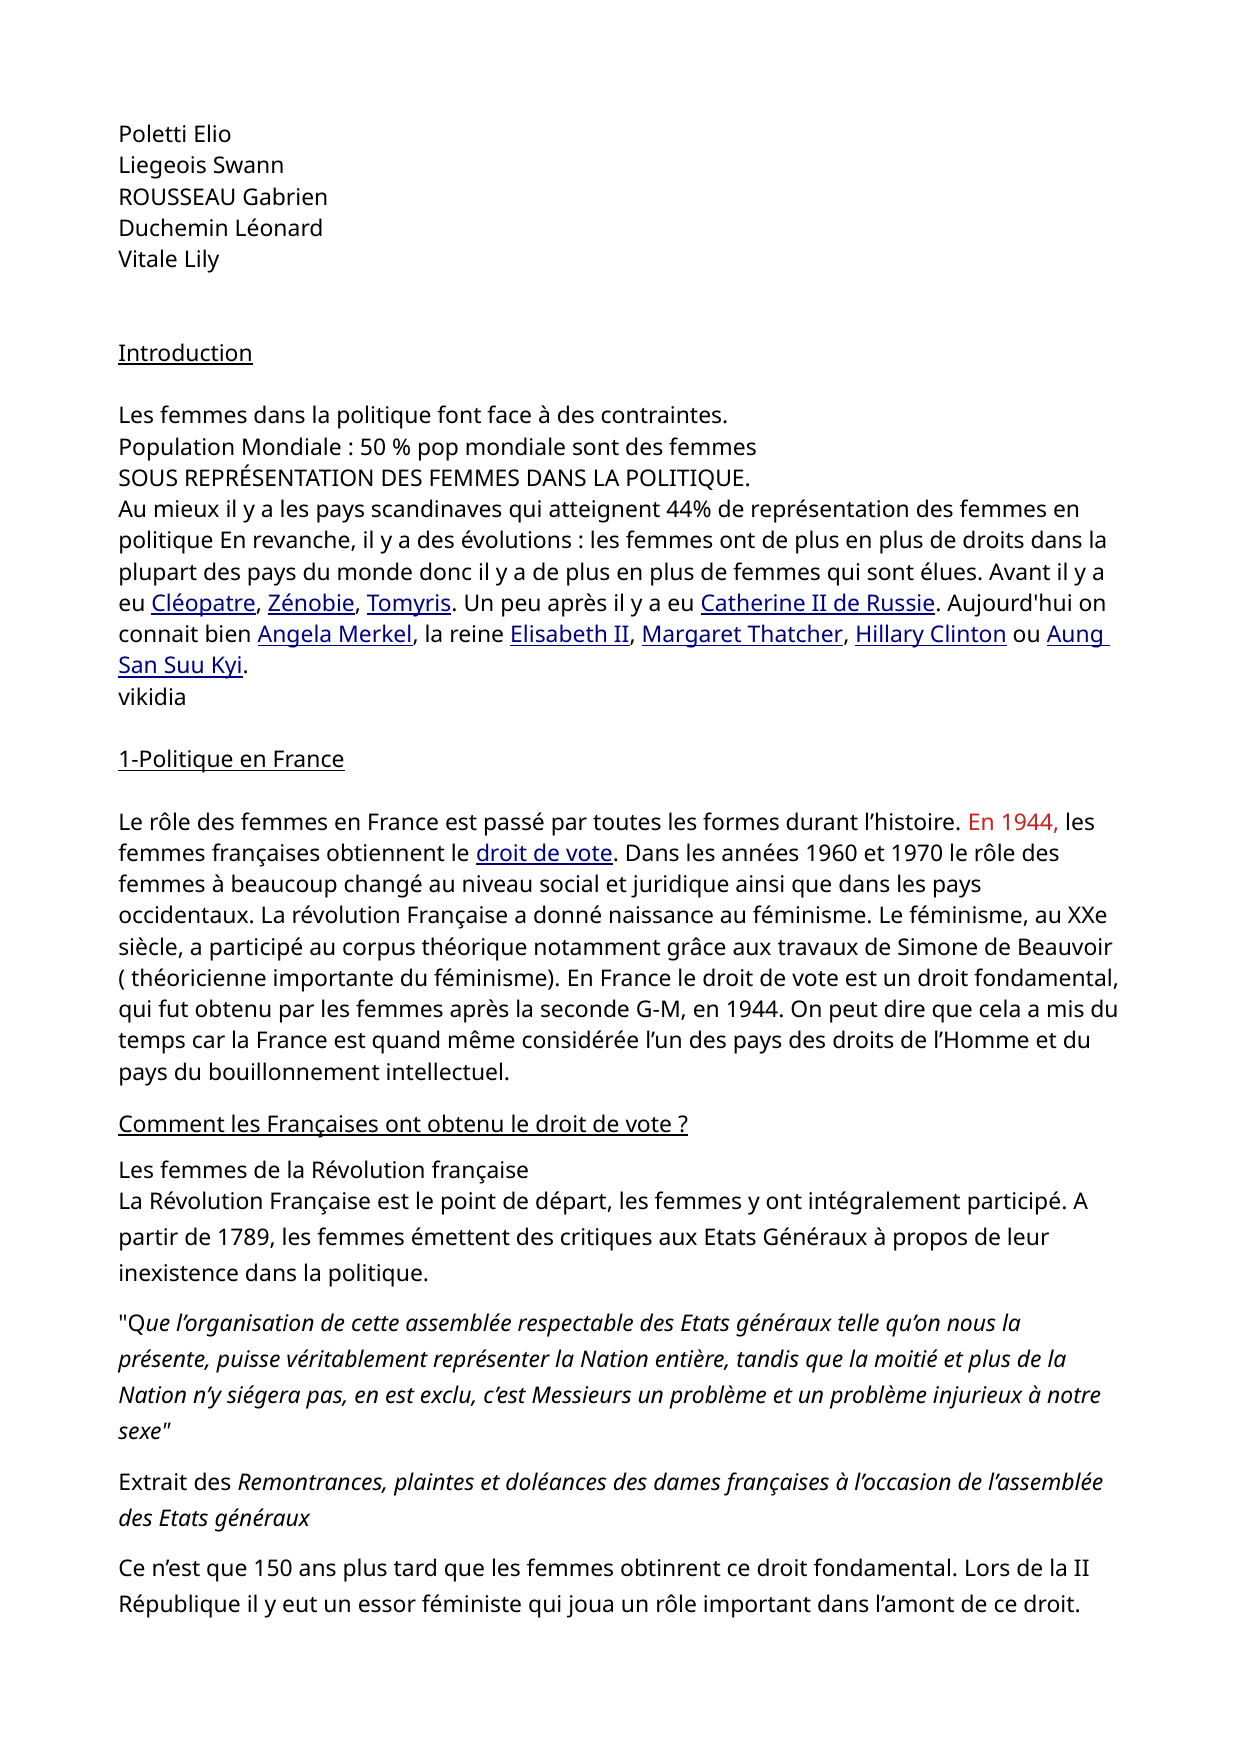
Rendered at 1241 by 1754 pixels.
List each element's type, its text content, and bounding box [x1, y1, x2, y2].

text vikidia [118, 681, 1122, 712]
text Introduction [118, 337, 1122, 368]
text Duchemin Léonard [118, 212, 1122, 243]
text Le rôle des femmes en France est passé par toutes les formes durant l’histoire. En 1944, les femmes françaises obtiennent le droit de vote. Dans les années 1960 et 1970 le rôle des femmes à beaucoup changé au niveau social et juridique ainsi que dans les pays occidentaux. La révolution Française a donné naissance au féminisme. Le féminisme, au XXe siècle, a participé au corpus théorique notamment grâce aux travaux de Simone de Beauvoir ( théoricienne importante du féminisme). En France le droit de vote est un droit fondamental, qui fut obtenu par les femmes après la seconde G-M, en 1944. On peut dire que cela a mis du temps car la France est quand même considérée l’un des pays des droits de l’Homme et du pays du bouillonnement intellectuel. [118, 806, 1122, 1087]
text SOUS REPRÉSENTATION DES FEMMES DANS LA POLITIQUE. [118, 462, 1122, 493]
text Population Mondiale : 50 % pop mondiale sont des femmes [118, 431, 1122, 462]
text Liegeois Swann [118, 149, 1122, 181]
text ROUSSEAU Gabrien [118, 181, 1122, 212]
text Ce n’est que 150 ans plus tard que les femmes obtinrent ce droit fondamental. Lors de la II République il y eut un essor féministe qui joua un rôle important dans l’amont de ce droit. [118, 1552, 1122, 1619]
subtitle Comment les Françaises ont obtenu le droit de vote ? [118, 1108, 1122, 1139]
text Vitale Lily [118, 243, 1122, 274]
text Extrait des Remontrances, plaintes et doléances des dames françaises à l’occasion de l’assemblée des Etats généraux [118, 1466, 1122, 1533]
text La Révolution Française est le point de départ, les femmes y ont intégralement participé. A partir de 1789, les femmes émettent des critiques aux Etats Généraux à propos de leur inexistence dans la politique. [118, 1185, 1122, 1288]
text Poletti Elio [118, 118, 1122, 149]
text 1-Politique en France [118, 743, 1122, 774]
text "Que l’organisation de cette assemblée respectable des Etats généraux telle qu’on nous la présente, puisse véritablement représenter la Nation entière, tandis que la moitié et plus de la Nation n’y siégera pas, en est exclu, c’est Messieurs un problème et un problème injurieux à notre sexe" [118, 1307, 1122, 1446]
subtitle Les femmes de la Révolution française [118, 1153, 1122, 1185]
text Les femmes dans la politique font face à des contraintes. [118, 399, 1122, 431]
text Au mieux il y a les pays scandinaves qui atteignent 44% de représentation des femmes en politique En revanche, il y a des évolutions : les femmes ont de plus en plus de droits dans la plupart des pays du monde donc il y a de plus en plus de femmes qui sont élues. Avant il y a eu Cléopatre, Zénobie, Tomyris. Un peu après il y a eu Catherine II de Russie. Aujourd'hui on connait bien Angela Merkel, la reine Elisabeth II, Margaret Thatcher, Hillary Clinton ou Aung San Suu Kyi. [118, 493, 1122, 681]
